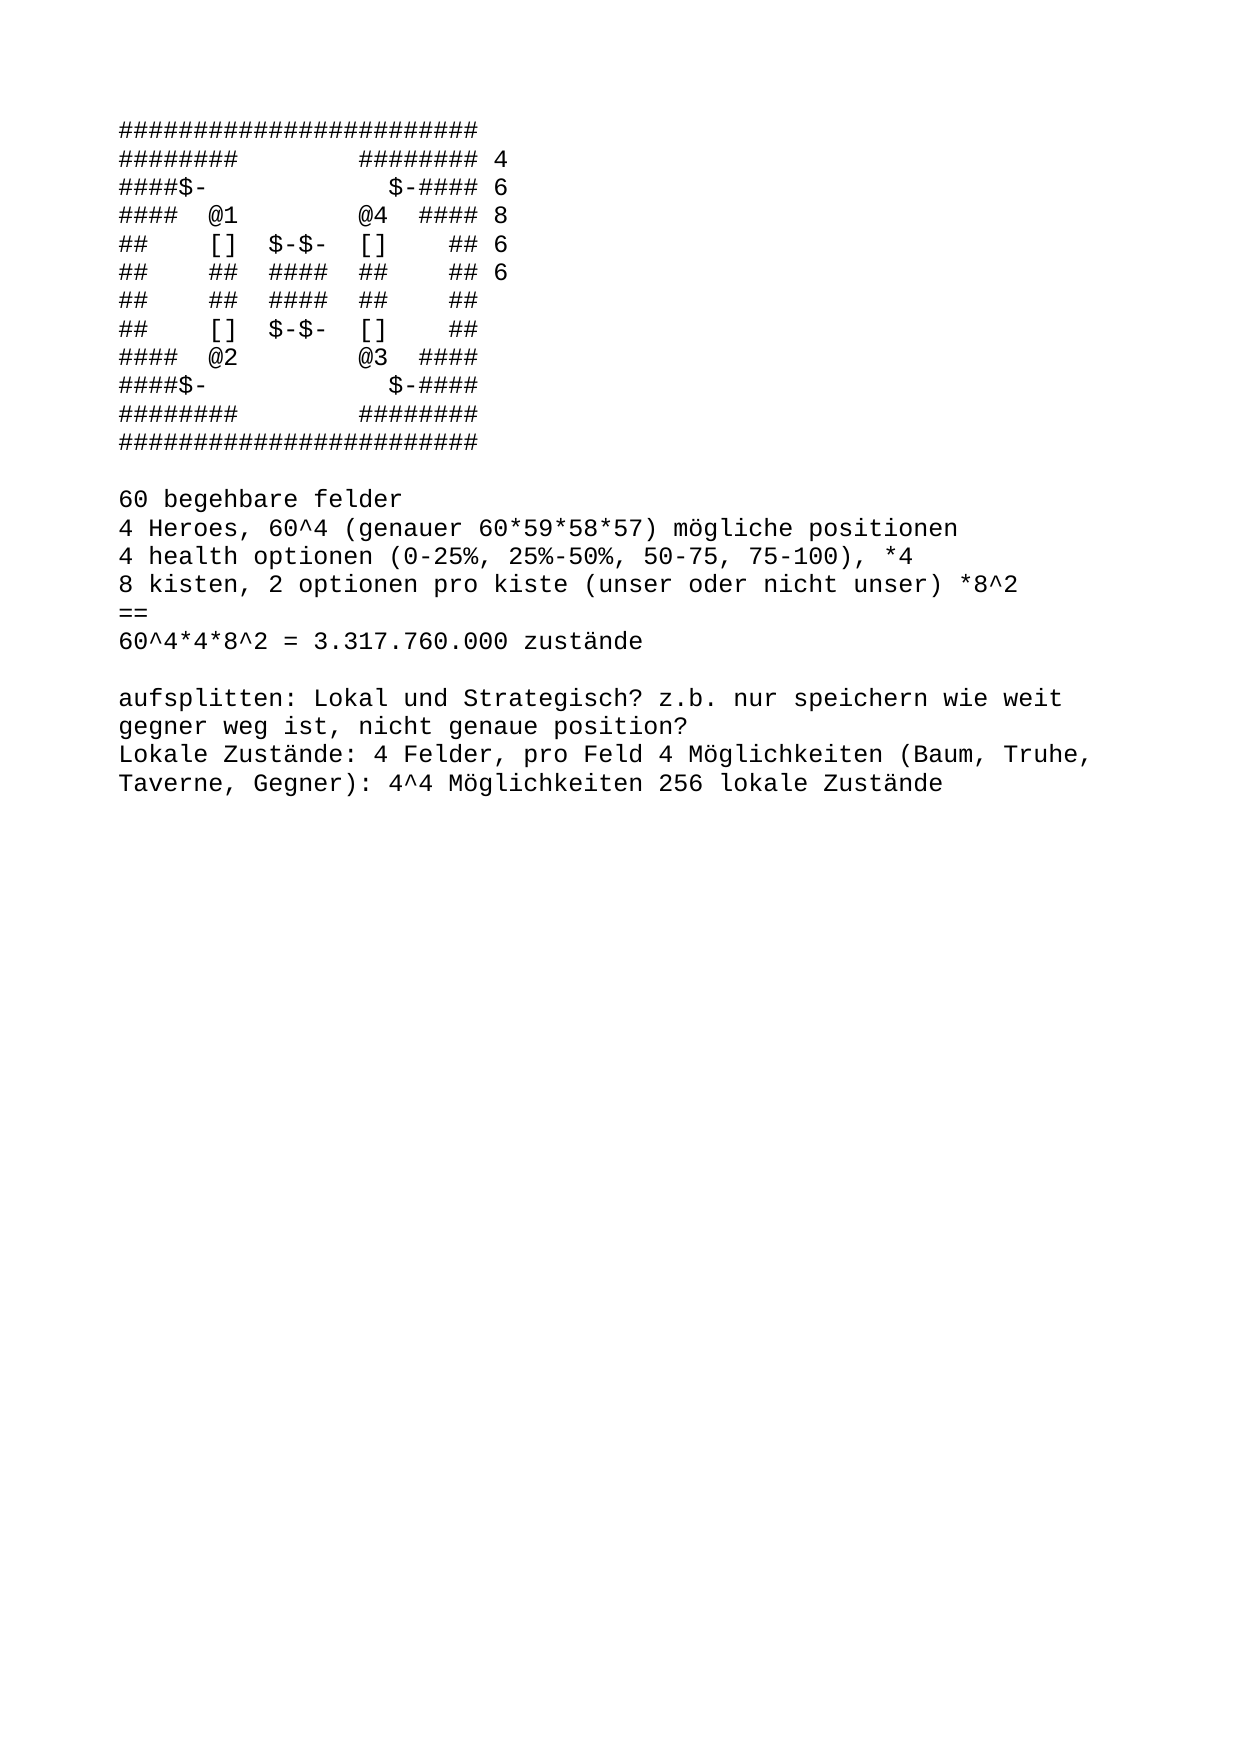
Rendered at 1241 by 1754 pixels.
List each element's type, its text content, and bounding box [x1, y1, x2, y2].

text ######################## [118, 118, 1122, 146]
text 4 health optionen (0-25%, 25%-50%, 50-75, 75-100), *4 [118, 543, 1122, 572]
text 60 begehbare felder [118, 487, 1122, 515]
text 8 kisten, 2 optionen pro kiste (unser oder nicht unser) *8^2 [118, 572, 1122, 600]
text ## [] $-$- [] ## [118, 316, 1122, 345]
text 60^4*4*8^2 = 3.317.760.000 zustände [118, 628, 1122, 657]
text aufsplitten: Lokal und Strategisch? z.b. nur speichern wie weit gegner weg ist, nicht genaue position? [118, 685, 1122, 742]
text #### @2 @3 #### [118, 345, 1122, 373]
text ####$- $-#### [118, 373, 1122, 401]
text ######################## [118, 430, 1122, 458]
text ####$- $-#### 6 [118, 175, 1122, 203]
text ## ## #### ## ## 6 [118, 260, 1122, 288]
text 4 Heroes, 60^4 (genauer 60*59*58*57) mögliche positionen [118, 515, 1122, 543]
text ######## ######## [118, 401, 1122, 430]
text #### @1 @4 #### 8 [118, 203, 1122, 231]
text == [118, 600, 1122, 628]
text Lokale Zustände: 4 Felder, pro Feld 4 Möglichkeiten (Baum, Truhe, Taverne, Gegner): 4^4 Möglichkeiten 256 lokale Zustände [118, 742, 1122, 798]
text ## [] $-$- [] ## 6 [118, 231, 1122, 260]
text ######## ######## 4 [118, 146, 1122, 175]
text ## ## #### ## ## [118, 288, 1122, 316]
